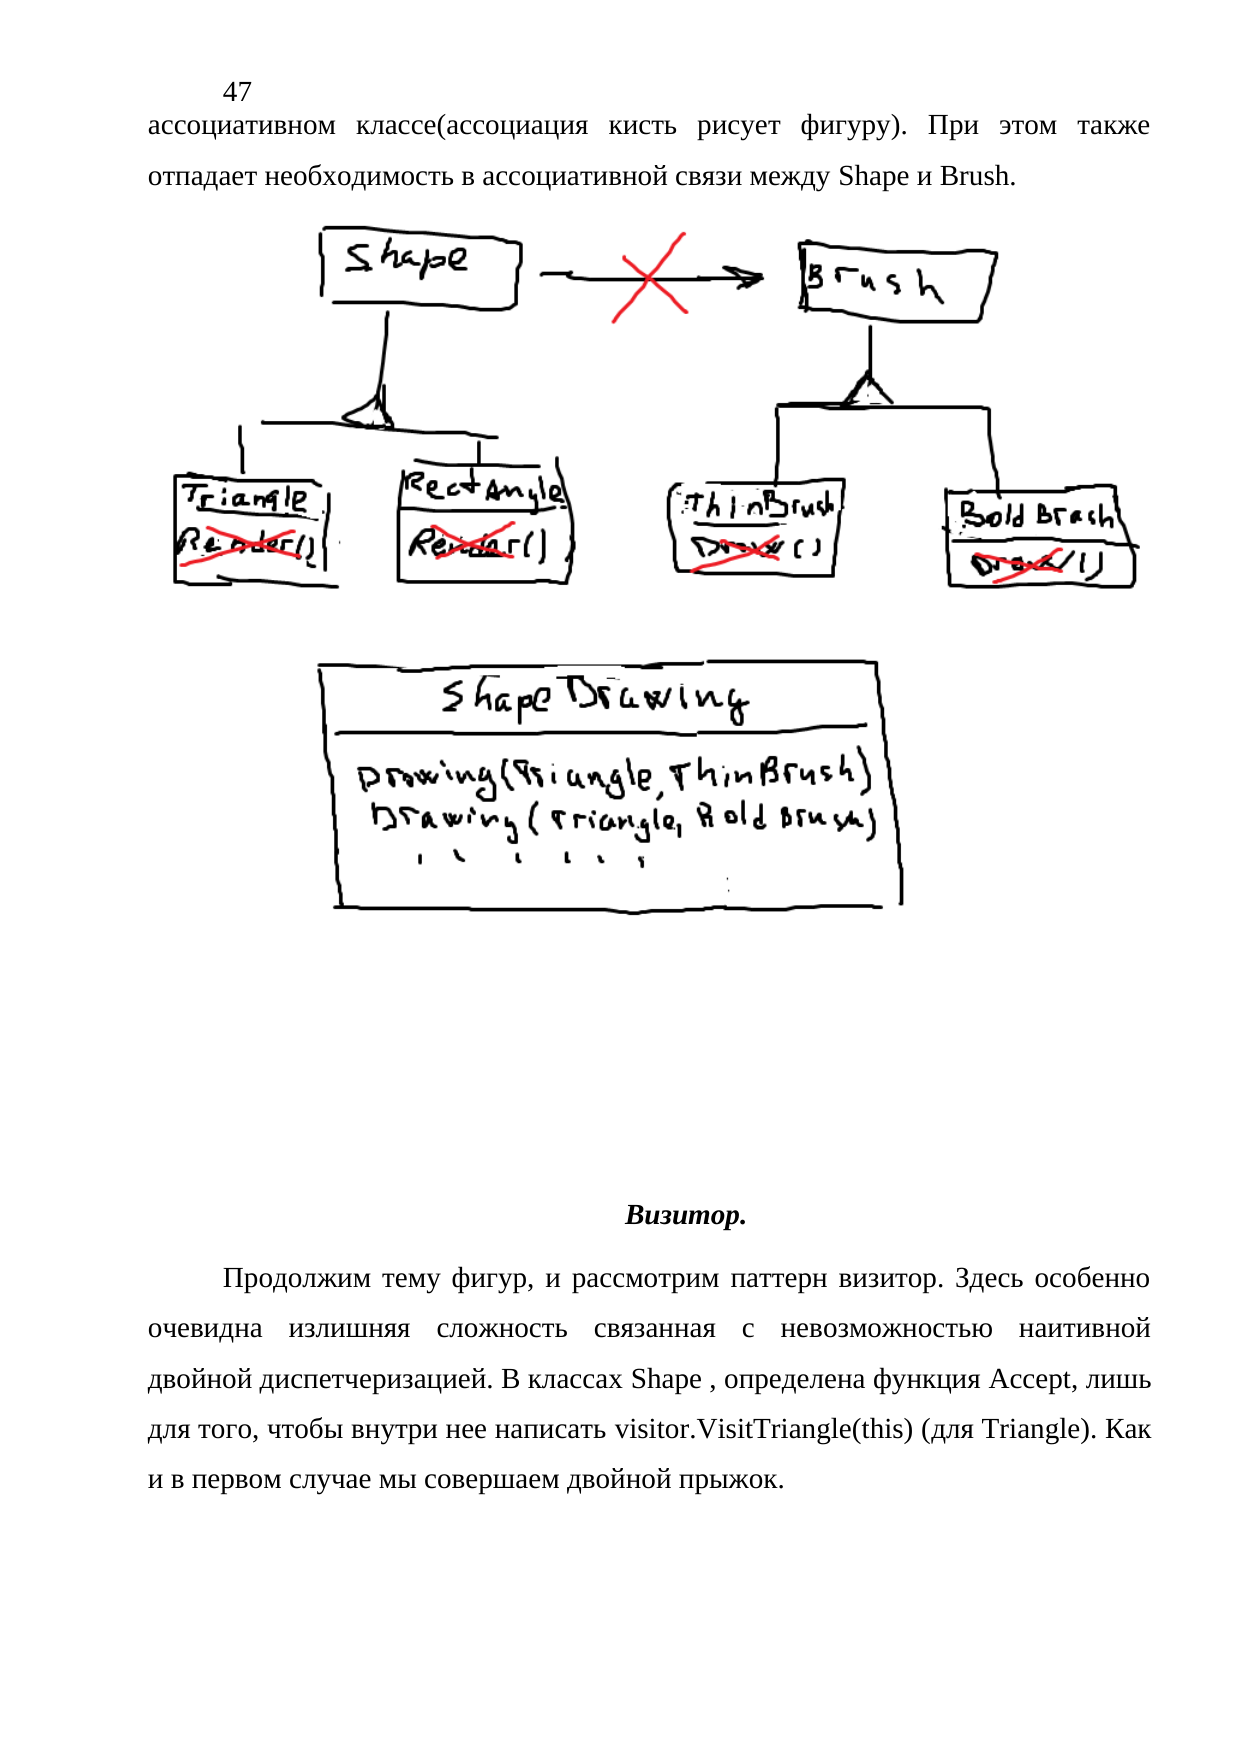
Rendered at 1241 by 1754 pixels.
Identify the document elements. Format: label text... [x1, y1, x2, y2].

text Продолжим тему фигур, и рассмотрим паттерн визитор. Здесь особенно очевидна излишняя сложность связанная с невозможностью наитивной двойной диспетчеризацией. В классах Shape , определена функция Accept, лишь для того, чтобы внутри нее написать visitor.VisitTriangle(this) (для Triangle). Как и в первом случае мы совершаем двойной прыжок. [148, 1260, 1152, 1495]
text ассоциативном классе(ассоциация кисть рисует фигуру). При этом также отпадает необходимость в ассоциативной связи между Shape и Brush. [148, 107, 1152, 191]
subtitle Визитор. [148, 1197, 1152, 1231]
